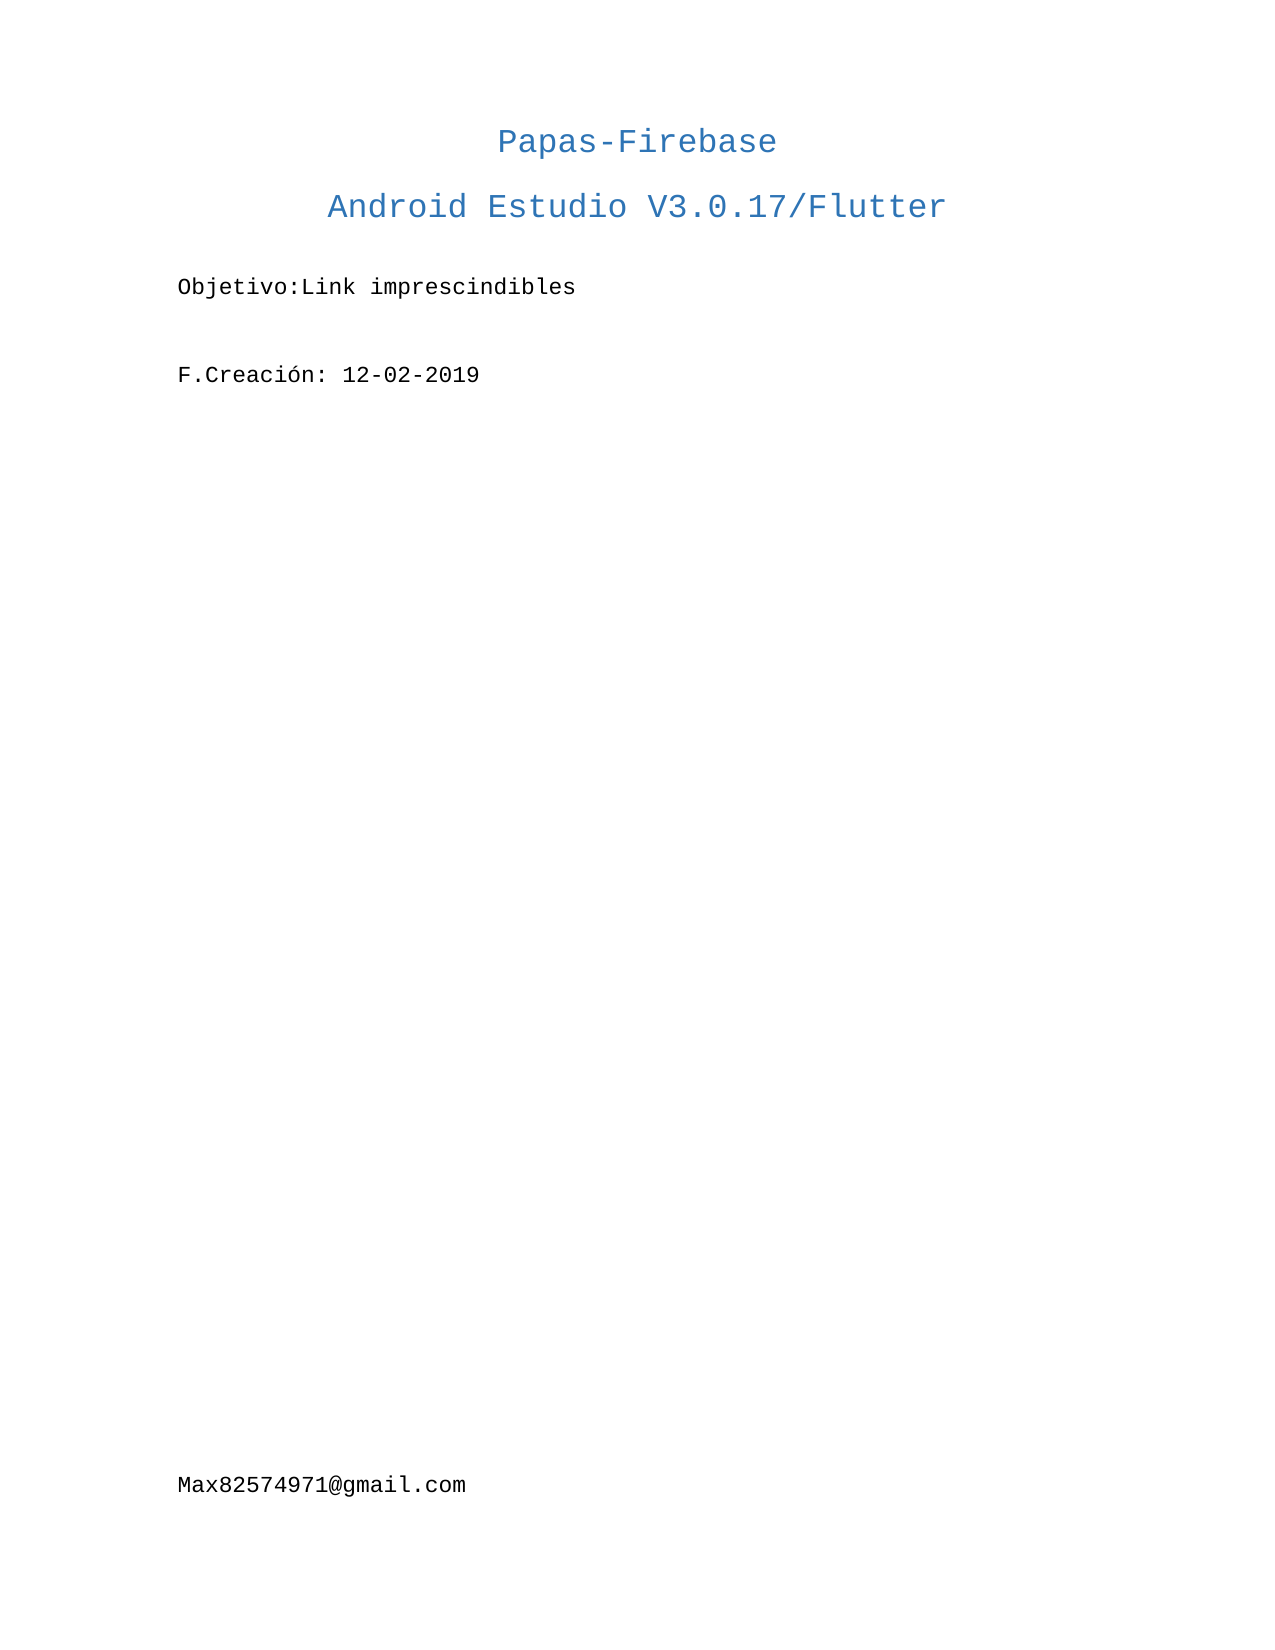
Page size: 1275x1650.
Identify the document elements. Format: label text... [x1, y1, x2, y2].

subtitle Android Estudio V3.0.17/Flutter [177, 190, 1098, 228]
text Max82574971@gmail.com [177, 1473, 1098, 1499]
text F.Creación: 12-02-2019 [177, 364, 1098, 390]
text Objetivo:Link imprescindibles [177, 275, 1098, 301]
subtitle Papas-Firebase [177, 125, 1098, 163]
